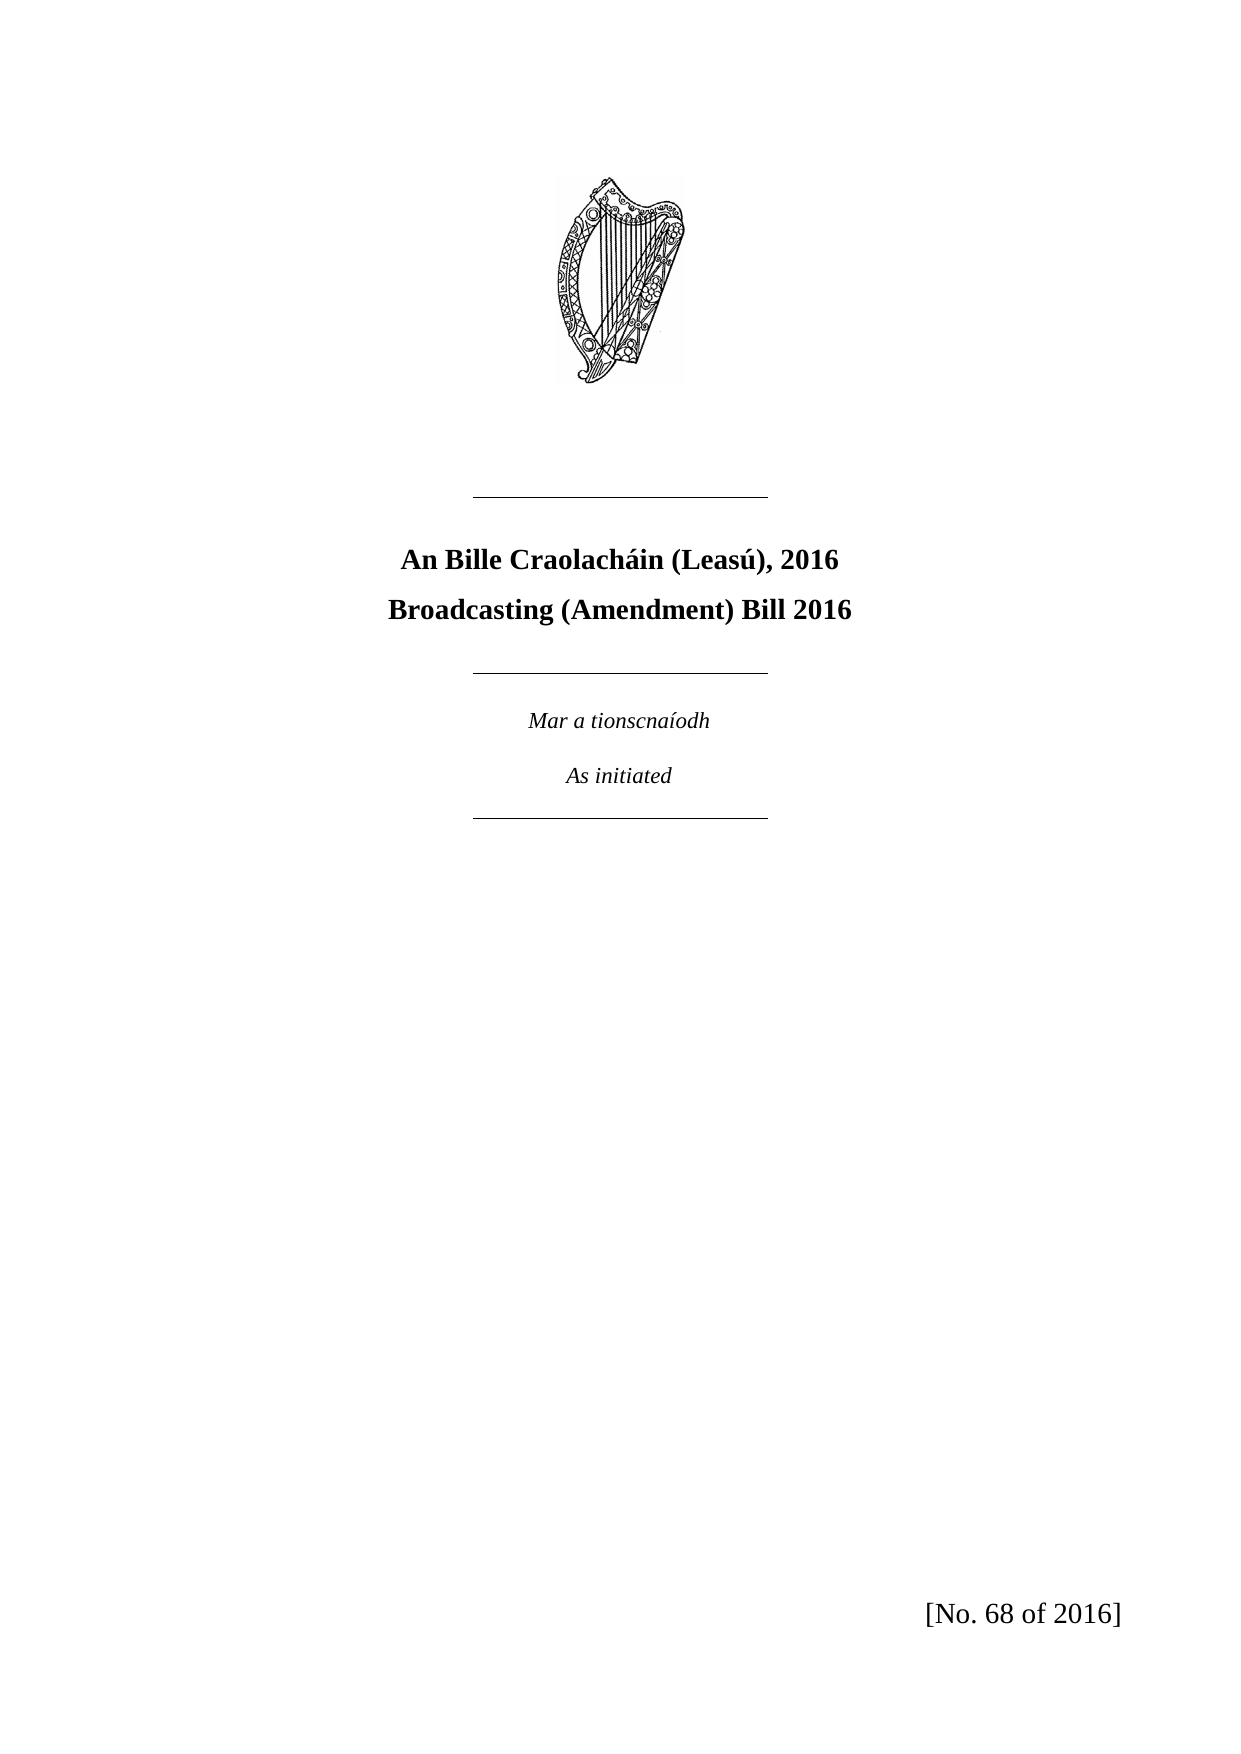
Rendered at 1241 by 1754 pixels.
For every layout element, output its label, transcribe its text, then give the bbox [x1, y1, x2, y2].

title Broadcasting (Amendment) Bill 2016 [118, 594, 1122, 626]
title An Bille Craolacháin (Leasú), 2016 [118, 544, 1122, 576]
text As initiated [118, 763, 1122, 789]
picture [220, 169, 1021, 391]
text Mar a tionscnaíodh [118, 708, 1122, 734]
